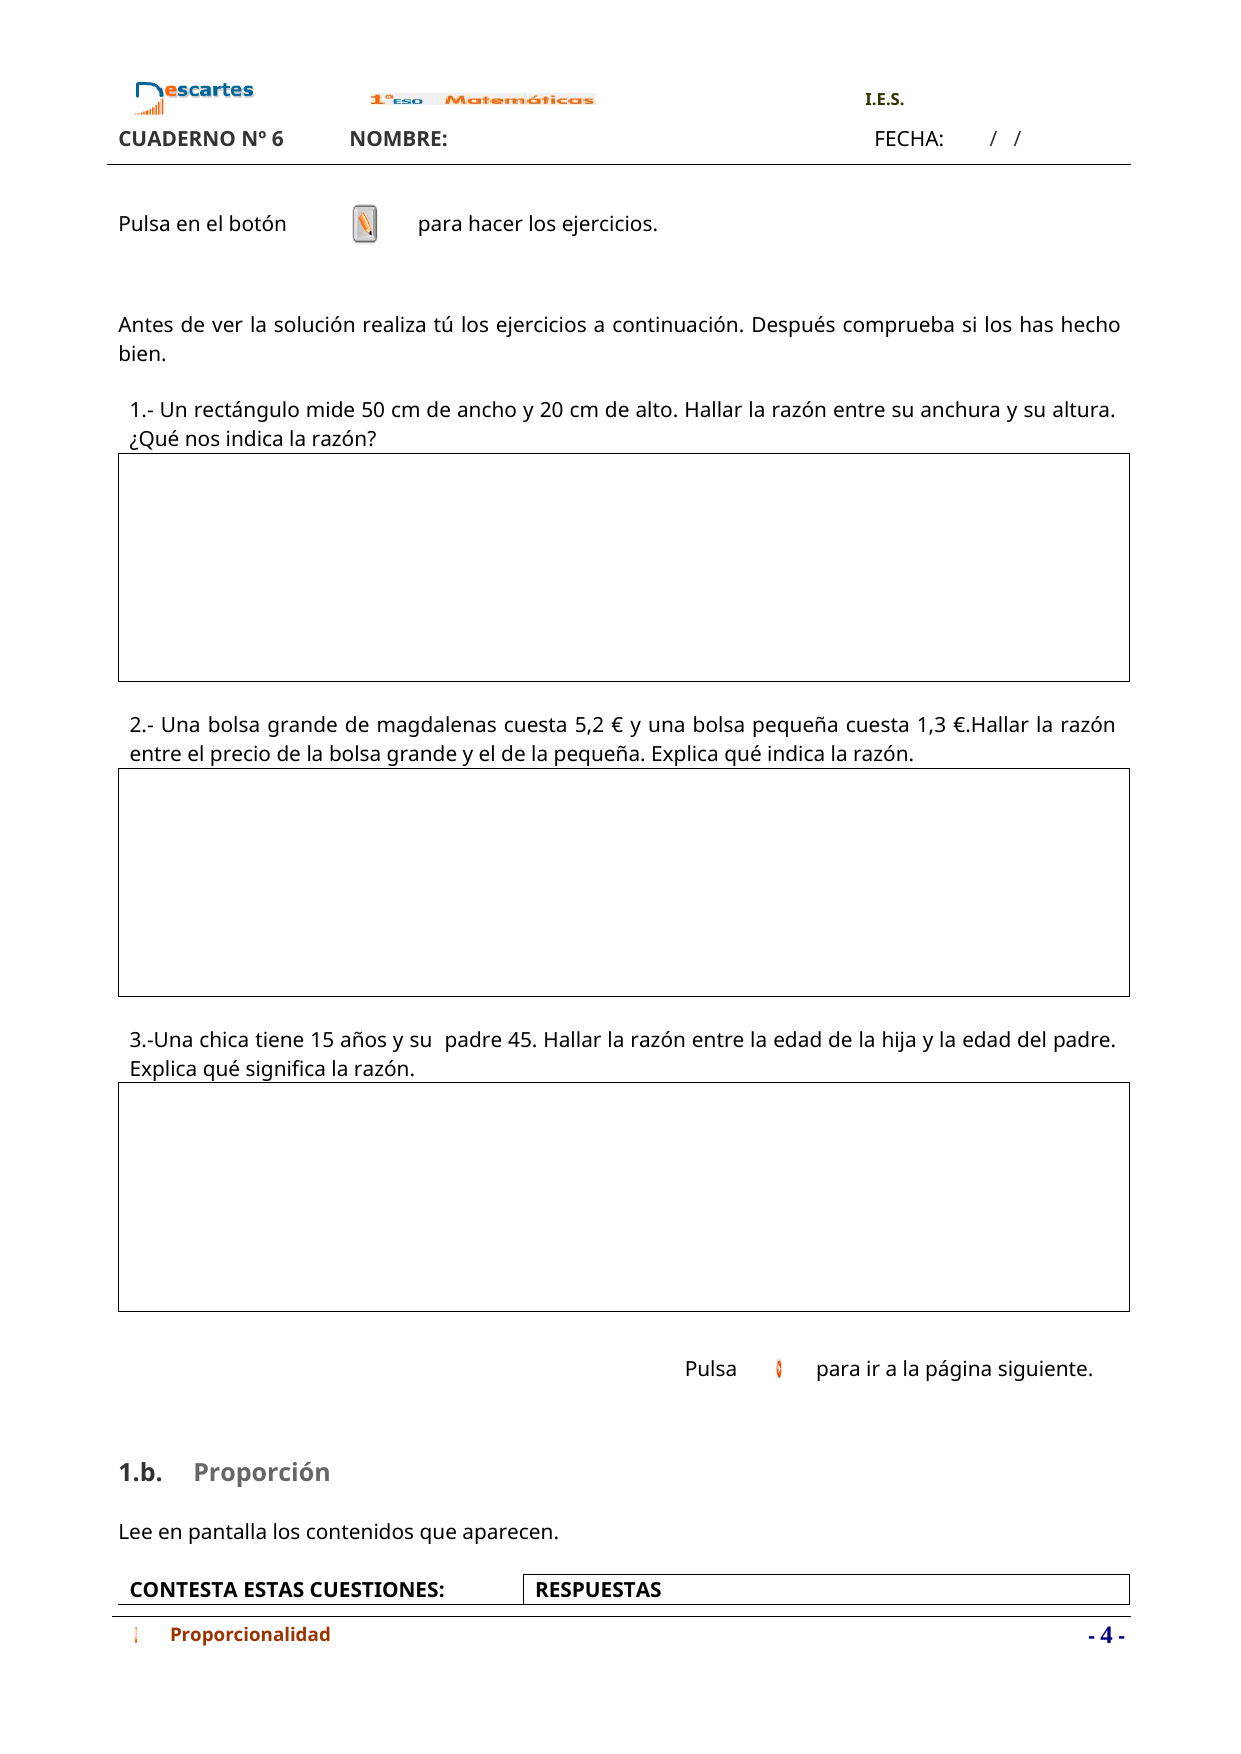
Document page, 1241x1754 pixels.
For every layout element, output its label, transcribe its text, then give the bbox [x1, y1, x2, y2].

table_header Pulsa en el botón [107, 194, 323, 253]
table_header para hacer los ejercicios. [406, 194, 1129, 253]
table_header [111, 1340, 677, 1397]
table_cell 3.-Una chica tiene 15 años y su padre 45. Hallar la razón entre la edad de la hija y la edad del padre. Explica qué significa la razón. [118, 997, 1129, 1082]
list Proporción [118, 1455, 1122, 1489]
picture [134, 1626, 138, 1643]
picture [371, 93, 599, 105]
table_cell 2.- Una bolsa grande de magdalenas cuesta 5,2 € y una bolsa pequeña cuesta 1,3 €.Hallar la razón entre el precio de la bolsa grande y el de la pequeña. Explica qué indica la razón. [118, 682, 1129, 767]
table_cell [119, 1083, 1129, 1311]
table_header [752, 1340, 808, 1397]
table_cell [119, 454, 1129, 681]
table_header [324, 194, 406, 253]
picture [134, 82, 257, 115]
table_header CONTESTA ESTAS CUESTIONES: [118, 1574, 523, 1604]
picture [351, 203, 378, 245]
table_header Pulsa [677, 1340, 752, 1397]
text Antes de ver la solución realiza tú los ejercicios a continuación. Después comprueba si los has hecho bien. [118, 310, 1122, 367]
table_header RESPUESTAS [524, 1575, 1129, 1604]
table_header 1.- Un rectángulo mide 50 cm de ancho y 20 cm de alto. Hallar la razón entre su anchura y su altura. ¿Qué nos indica la razón? [118, 396, 1129, 452]
table_header para ir a la página siguiente. [809, 1340, 1133, 1397]
text Lee en pantalla los contenidos que aparecen. [118, 1517, 1122, 1546]
table_cell [119, 769, 1129, 996]
picture [776, 1358, 782, 1379]
